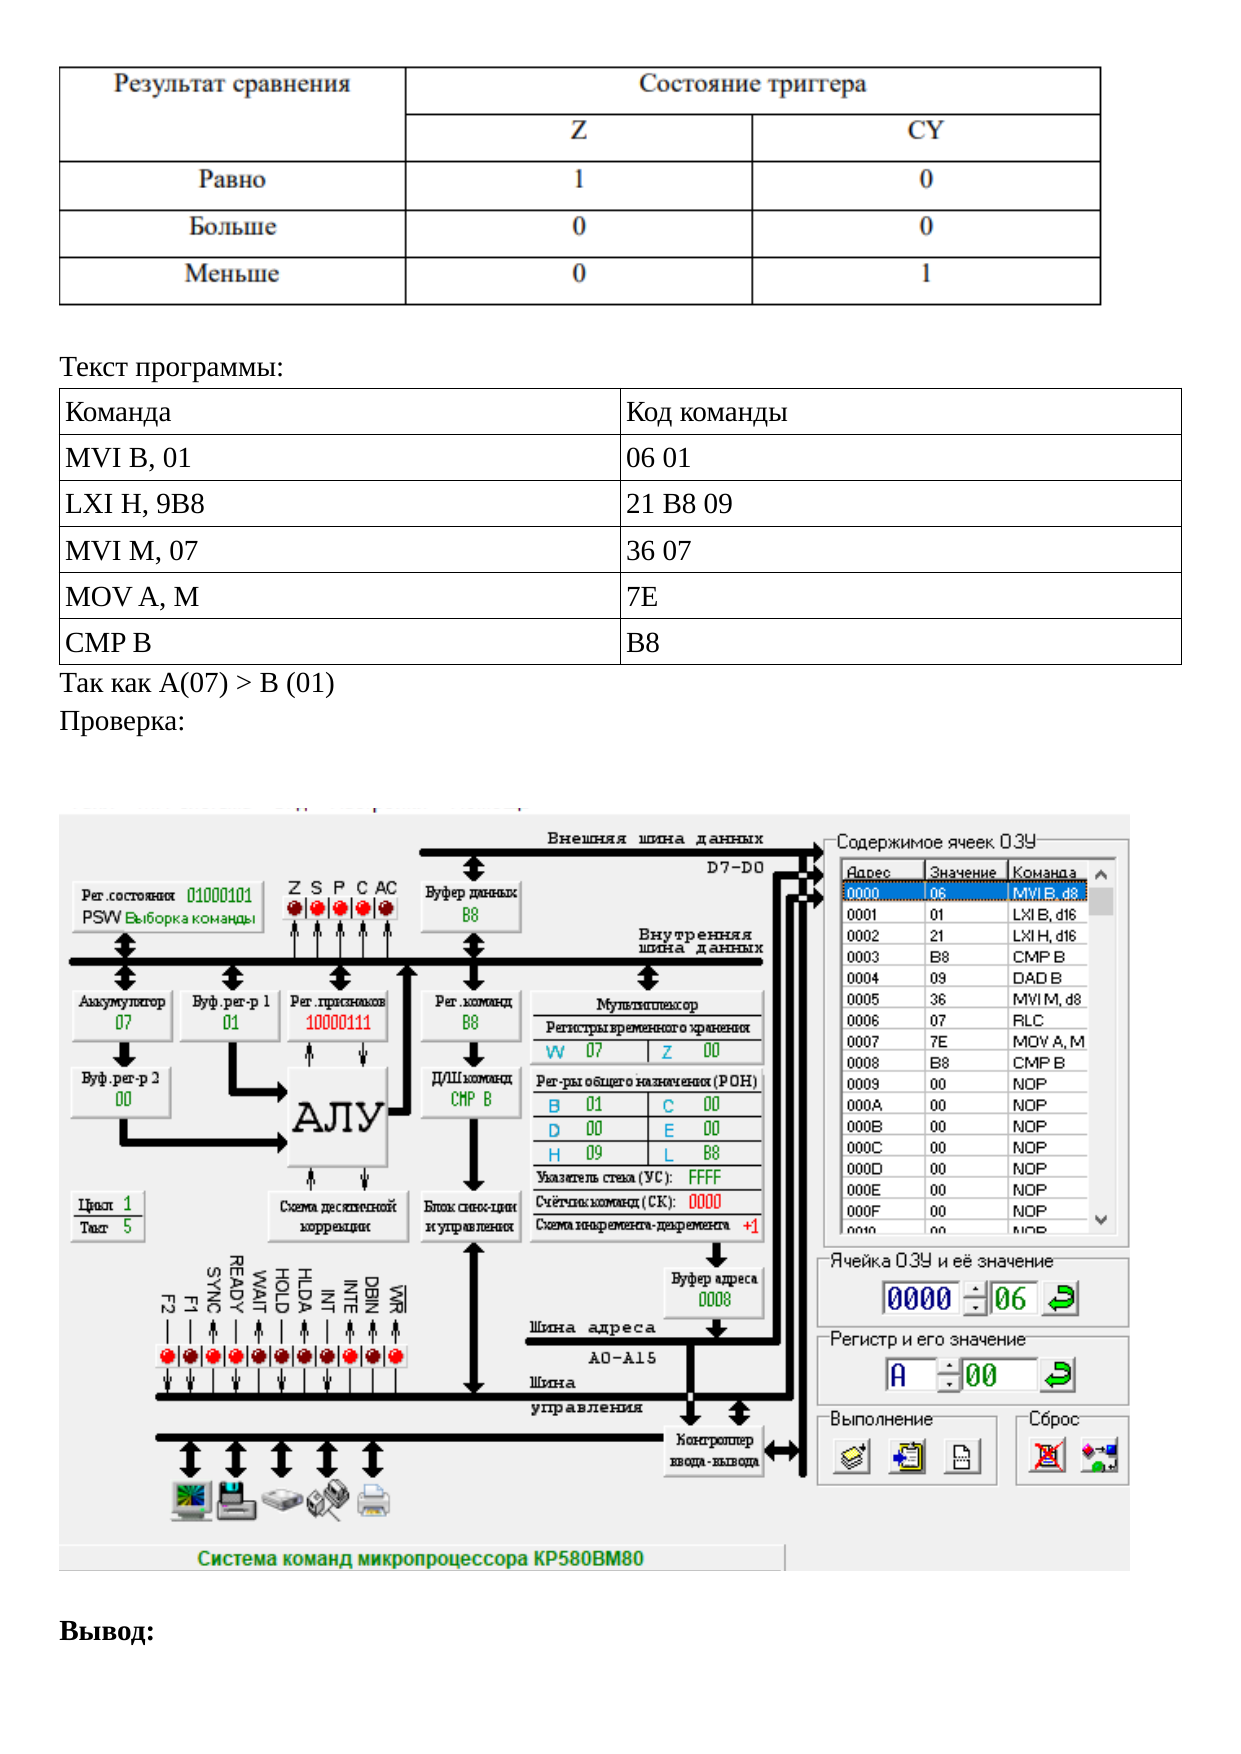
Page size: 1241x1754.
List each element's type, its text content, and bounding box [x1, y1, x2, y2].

table_cell 06 01 [621, 435, 1181, 480]
table_cell MVI M, 07 [60, 527, 620, 572]
text Так как A(07) > B (01) [59, 665, 1181, 698]
table_cell B8 [621, 619, 1181, 664]
text Текст программы: [59, 349, 1181, 383]
text Проверка: [59, 703, 1181, 737]
table_cell MOV A, M [60, 573, 620, 618]
table_cell LXI H, 9B8 [60, 481, 620, 526]
text Вывод: [59, 1613, 1181, 1646]
table_cell 36 07 [621, 527, 1181, 572]
table_cell 21 B8 09 [621, 481, 1181, 526]
table_header Команда [60, 389, 620, 434]
table_cell CMP B [60, 619, 620, 664]
table_cell 7E [621, 573, 1181, 618]
table_header Код команды [621, 389, 1181, 434]
table_cell MVI B, 01 [60, 435, 620, 480]
